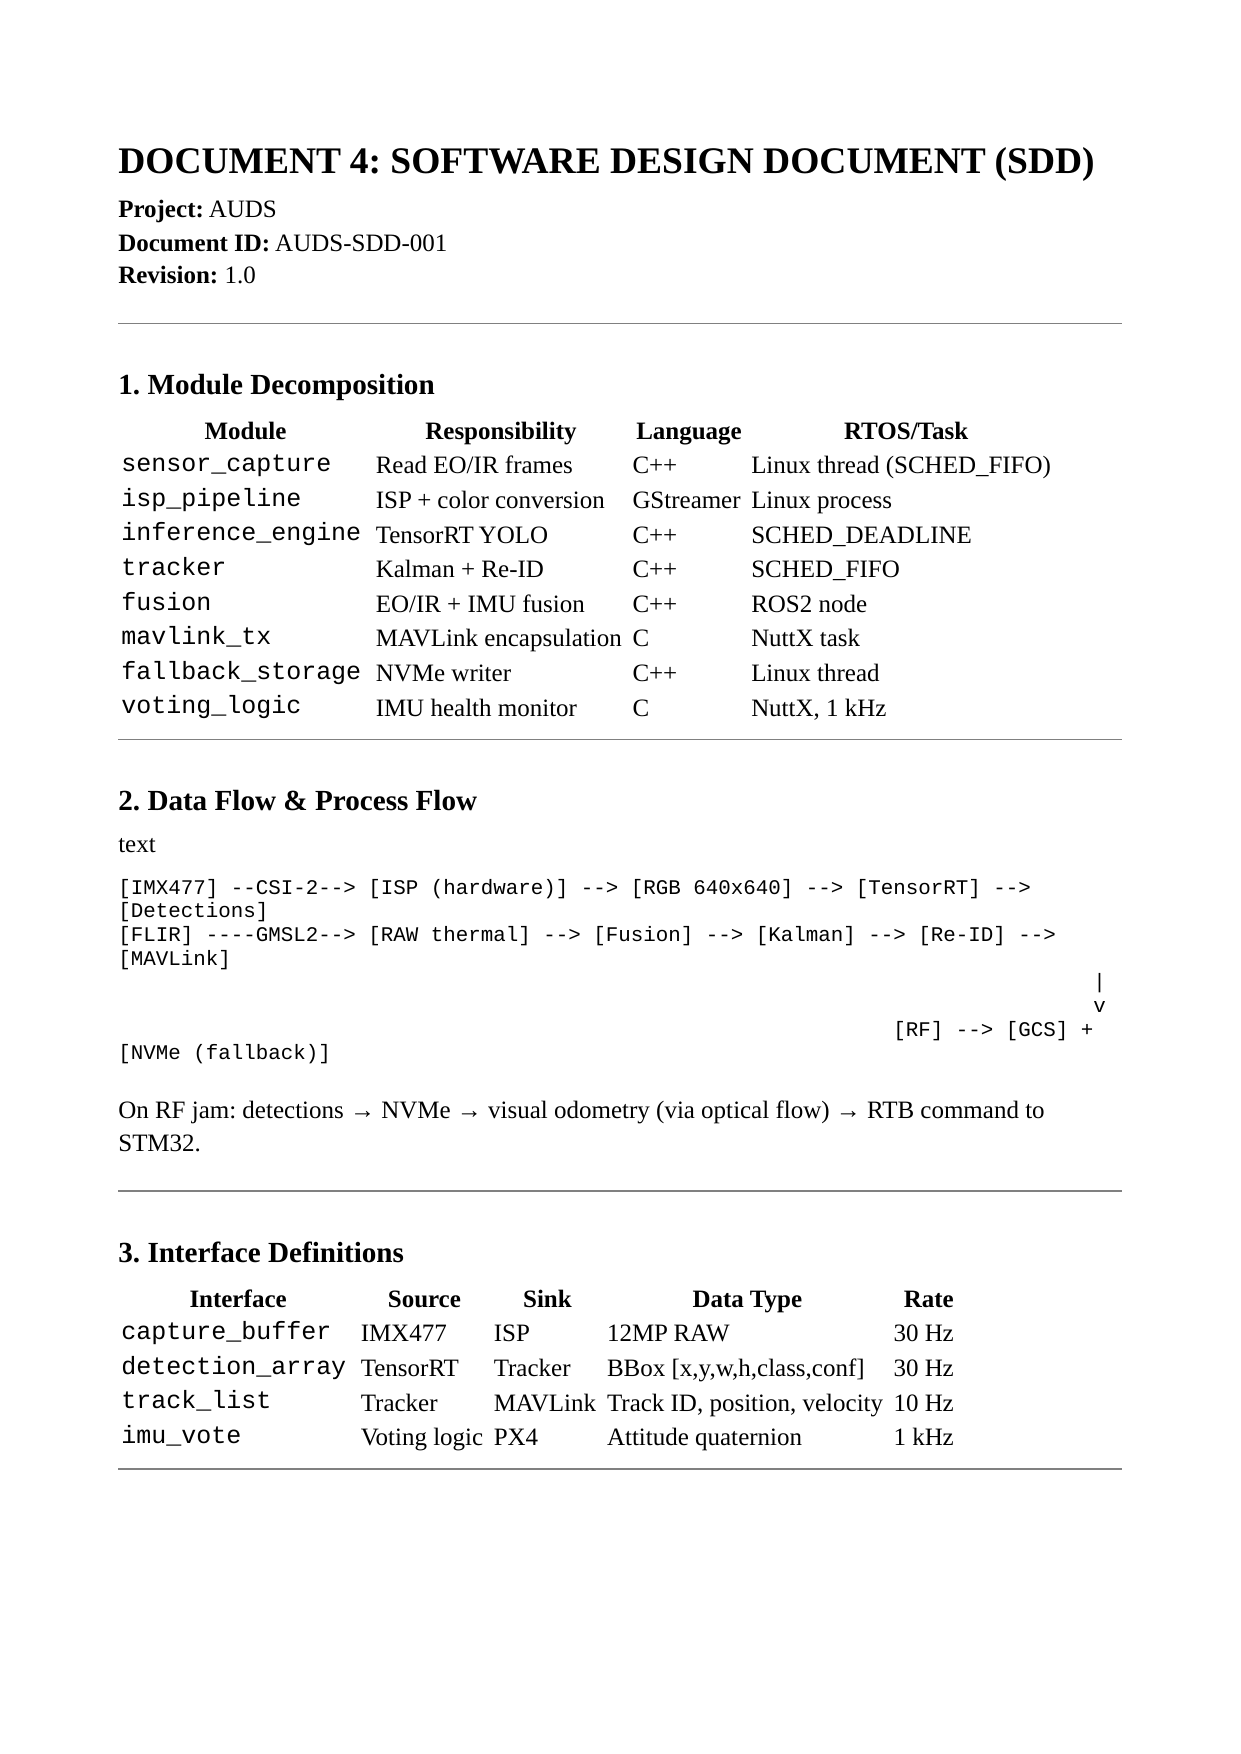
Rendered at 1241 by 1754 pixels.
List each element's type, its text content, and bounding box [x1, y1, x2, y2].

text On RF jam: detections → NVMe → visual odometry (via optical flow) → RTB command to STM32. [118, 1096, 1122, 1157]
table_cell 1 kHz [890, 1419, 967, 1454]
table_cell tracker [118, 551, 373, 586]
table_cell ISP [491, 1316, 604, 1350]
table_cell NVMe writer [373, 655, 629, 690]
table_cell mavlink_tx [118, 621, 373, 655]
table_cell BBox [x,y,w,h,class,conf] [604, 1350, 890, 1385]
table_cell C++ [629, 517, 748, 551]
table_cell ROS2 node [748, 586, 1064, 621]
subtitle 2. Data Flow & Process Flow [118, 783, 1122, 817]
table_cell Voting logic [358, 1419, 491, 1454]
table_cell Tracker [358, 1385, 491, 1419]
table_cell Tracker [491, 1350, 604, 1385]
subtitle 3. Interface Definitions [118, 1235, 1122, 1268]
table_header Language [629, 413, 748, 448]
table_header RTOS/Task [748, 413, 1064, 448]
table_cell detection_array [118, 1350, 358, 1385]
table_cell Linux process [748, 482, 1064, 517]
table_cell C++ [629, 551, 748, 586]
table_header Responsibility [373, 413, 629, 448]
text v [118, 995, 1122, 1019]
table_cell fusion [118, 586, 373, 621]
table_cell 12MP RAW [604, 1316, 890, 1350]
table_cell imu_vote [118, 1419, 358, 1454]
table_cell SCHED_FIFO [748, 551, 1064, 586]
table_cell C++ [629, 448, 748, 482]
table_cell TensorRT YOLO [373, 517, 629, 551]
table_cell 30 Hz [890, 1316, 967, 1350]
table_cell GStreamer [629, 482, 748, 517]
text text [118, 829, 1122, 858]
table_header Data Type [604, 1281, 890, 1316]
table_cell MAVLink encapsulation [373, 621, 629, 655]
table_cell Linux thread (SCHED_FIFO) [748, 448, 1064, 482]
subtitle 1. Module Decomposition [118, 367, 1122, 401]
table_cell TensorRT [358, 1350, 491, 1385]
table_cell Kalman + Re-ID [373, 551, 629, 586]
text [IMX477] --CSI-2--> [ISP (hardware)] --> [RGB 640x640] --> [TensorRT] --> [Detections] [118, 877, 1122, 924]
table_header Sink [491, 1281, 604, 1316]
table_cell 30 Hz [890, 1350, 967, 1385]
table_header Interface [118, 1281, 358, 1316]
table_cell NuttX task [748, 621, 1064, 655]
table_cell voting_logic [118, 690, 373, 724]
table_header Source [358, 1281, 491, 1316]
table_cell 10 Hz [890, 1385, 967, 1419]
table_cell Attitude quaternion [604, 1419, 890, 1454]
subtitle DOCUMENT 4: SOFTWARE DESIGN DOCUMENT (SDD) [118, 139, 1122, 182]
table_cell C++ [629, 655, 748, 690]
table_cell C [629, 690, 748, 724]
table_cell Linux thread [748, 655, 1064, 690]
table_cell NuttX, 1 kHz [748, 690, 1064, 724]
table_cell capture_buffer [118, 1316, 358, 1350]
table_cell SCHED_DEADLINE [748, 517, 1064, 551]
table_cell track_list [118, 1385, 358, 1419]
table_cell C++ [629, 586, 748, 621]
table_cell Read EO/IR frames [373, 448, 629, 482]
text | [118, 971, 1122, 995]
table_header Rate [890, 1281, 967, 1316]
table_cell EO/IR + IMU fusion [373, 586, 629, 621]
table_cell isp_pipeline [118, 482, 373, 517]
table_cell MAVLink [491, 1385, 604, 1419]
table_cell fallback_storage [118, 655, 373, 690]
table_cell inference_engine [118, 517, 373, 551]
table_cell sensor_capture [118, 448, 373, 482]
table_cell ISP + color conversion [373, 482, 629, 517]
table_cell C [629, 621, 748, 655]
text Project: AUDS Document ID: AUDS-SDD-001 Revision: 1.0 [118, 194, 1122, 289]
text [RF] --> [GCS] + [NVMe (fallback)] [118, 1019, 1122, 1066]
table_cell Track ID, position, velocity [604, 1385, 890, 1419]
table_cell PX4 [491, 1419, 604, 1454]
text [FLIR] ----GMSL2--> [RAW thermal] --> [Fusion] --> [Kalman] --> [Re-ID] --> [MAVLink] [118, 924, 1122, 971]
table_cell IMX477 [358, 1316, 491, 1350]
table_header Module [118, 413, 373, 448]
table_cell IMU health monitor [373, 690, 629, 724]
